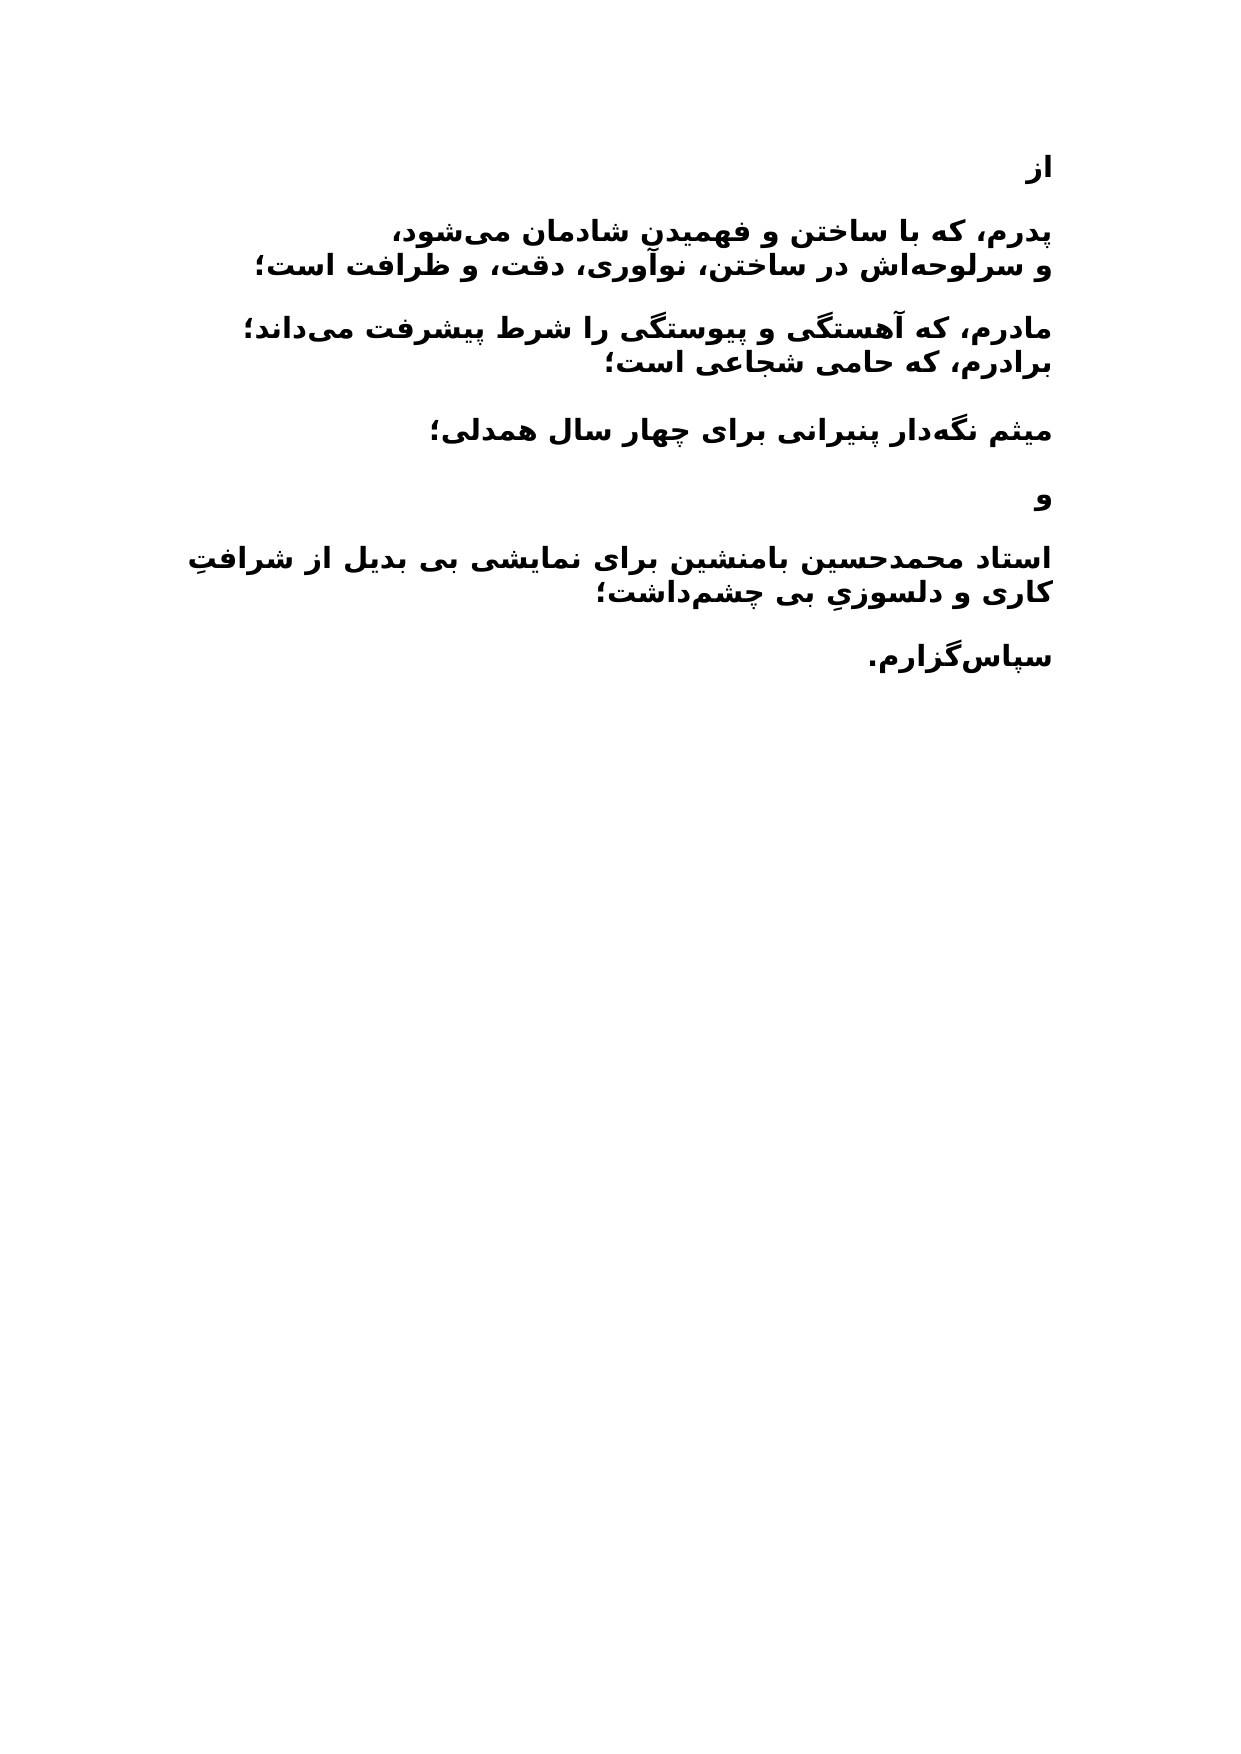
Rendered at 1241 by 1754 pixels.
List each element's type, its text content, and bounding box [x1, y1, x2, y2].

text استاد محمدحسین بامنشین برای نمایشی بی بدیل از شرافتِ کاری و دلسوزیِ بی چشم‌داشت؛ [187, 542, 1053, 609]
text پدرم، که با ساختن و فهمیدن شادمان می‌شود، [187, 214, 1053, 248]
text و [187, 478, 1053, 512]
text برادرم، که حامی شجاعی است؛ [187, 346, 1053, 380]
text سپاس‌گزارم. [187, 639, 1053, 673]
text از [187, 150, 1053, 184]
text و سرلوحه‌اش در ساختن، نوآوری، دقت، و ظرافت است؛ [187, 248, 1053, 282]
text میثم نگه‌دار پنیرانی برای چهار سال همدلی؛ [187, 380, 1053, 448]
text مادرم، که آهستگی و پیوستگی را شرط پیشرفت می‌داند؛ [187, 312, 1053, 346]
